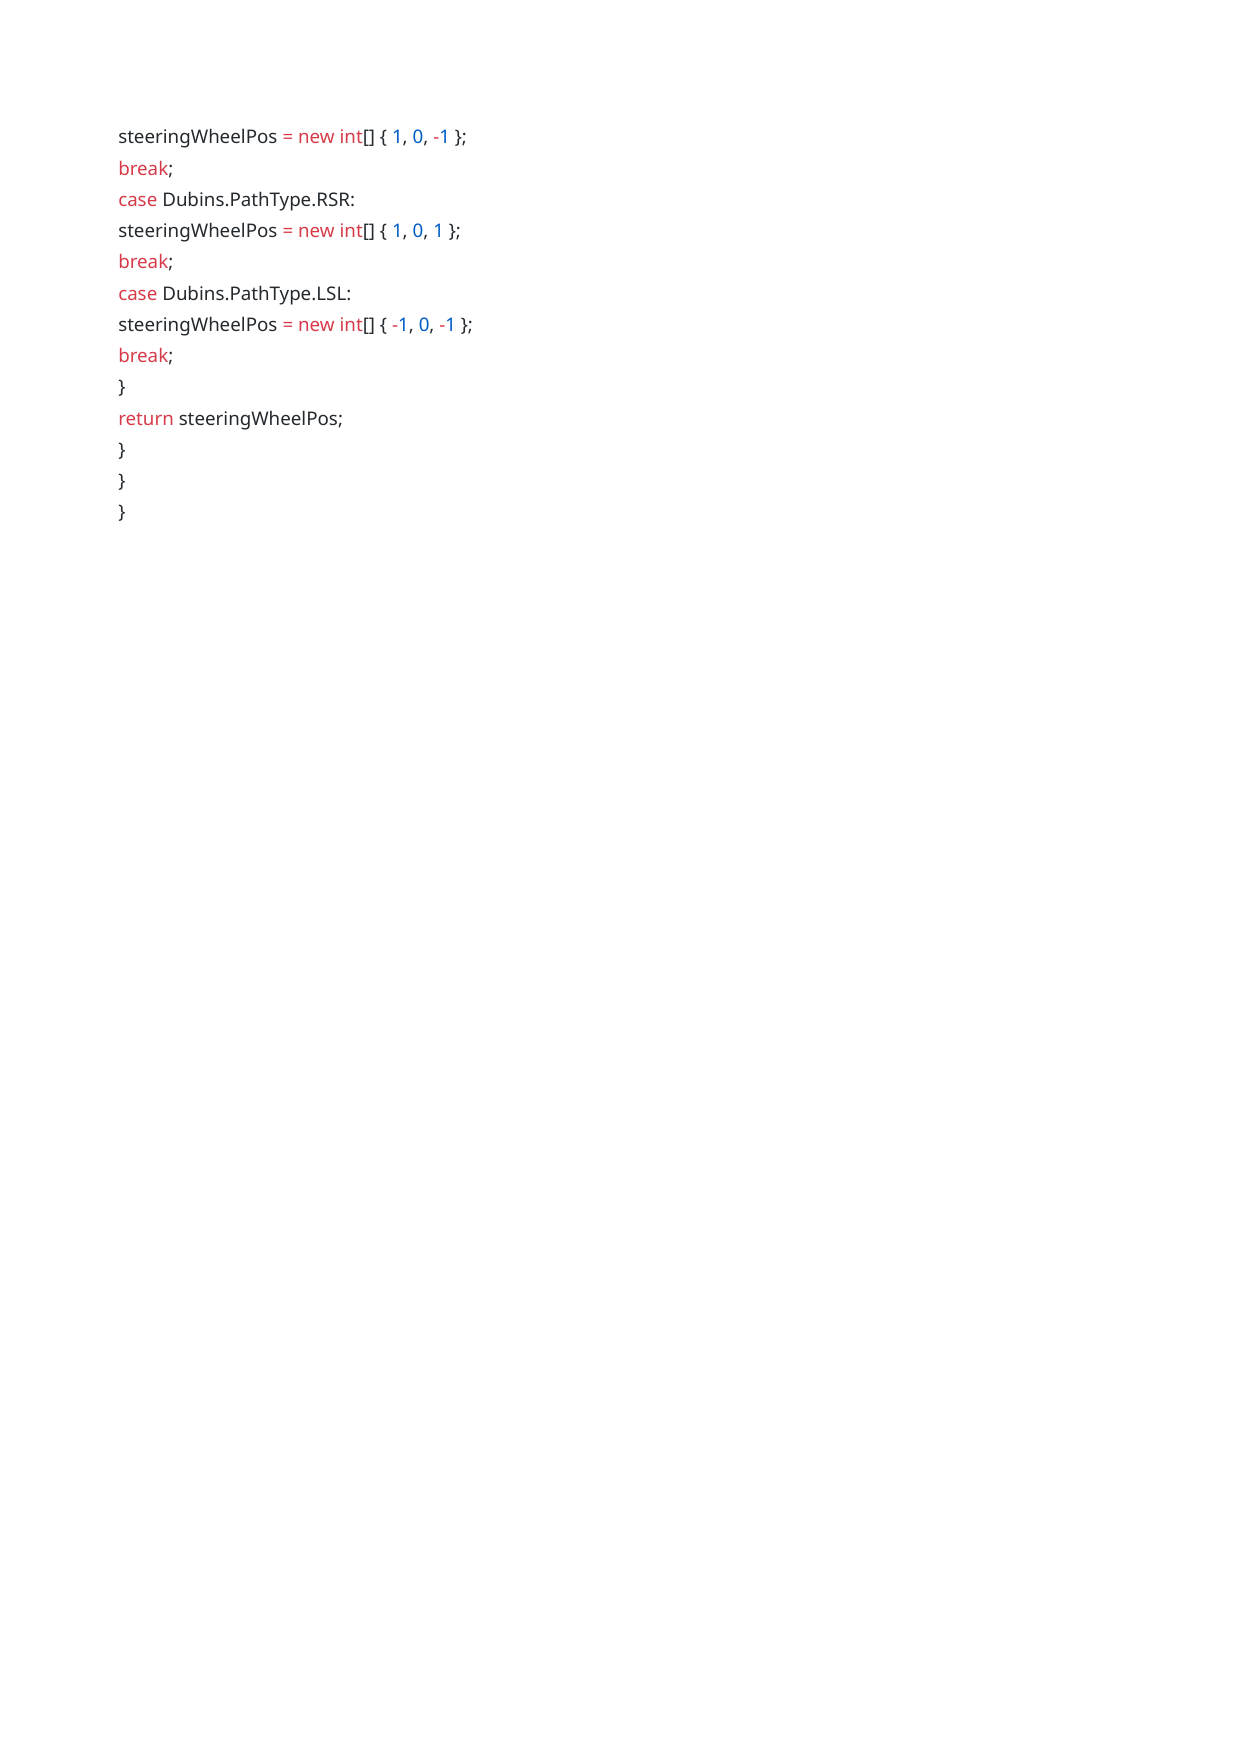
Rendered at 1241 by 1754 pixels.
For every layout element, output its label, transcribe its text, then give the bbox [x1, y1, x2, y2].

table_header steeringWheelPos = new int[] { 1, 0, -1 }; break; case Dubins.PathType.RSR: steeringWheelPos = new int[] { 1, 0, 1 }; break; case Dubins.PathType.LSL: steeringWheelPos = new int[] { -1, 0, -1 }; break; } return steeringWheelPos; } } } [118, 118, 1122, 524]
